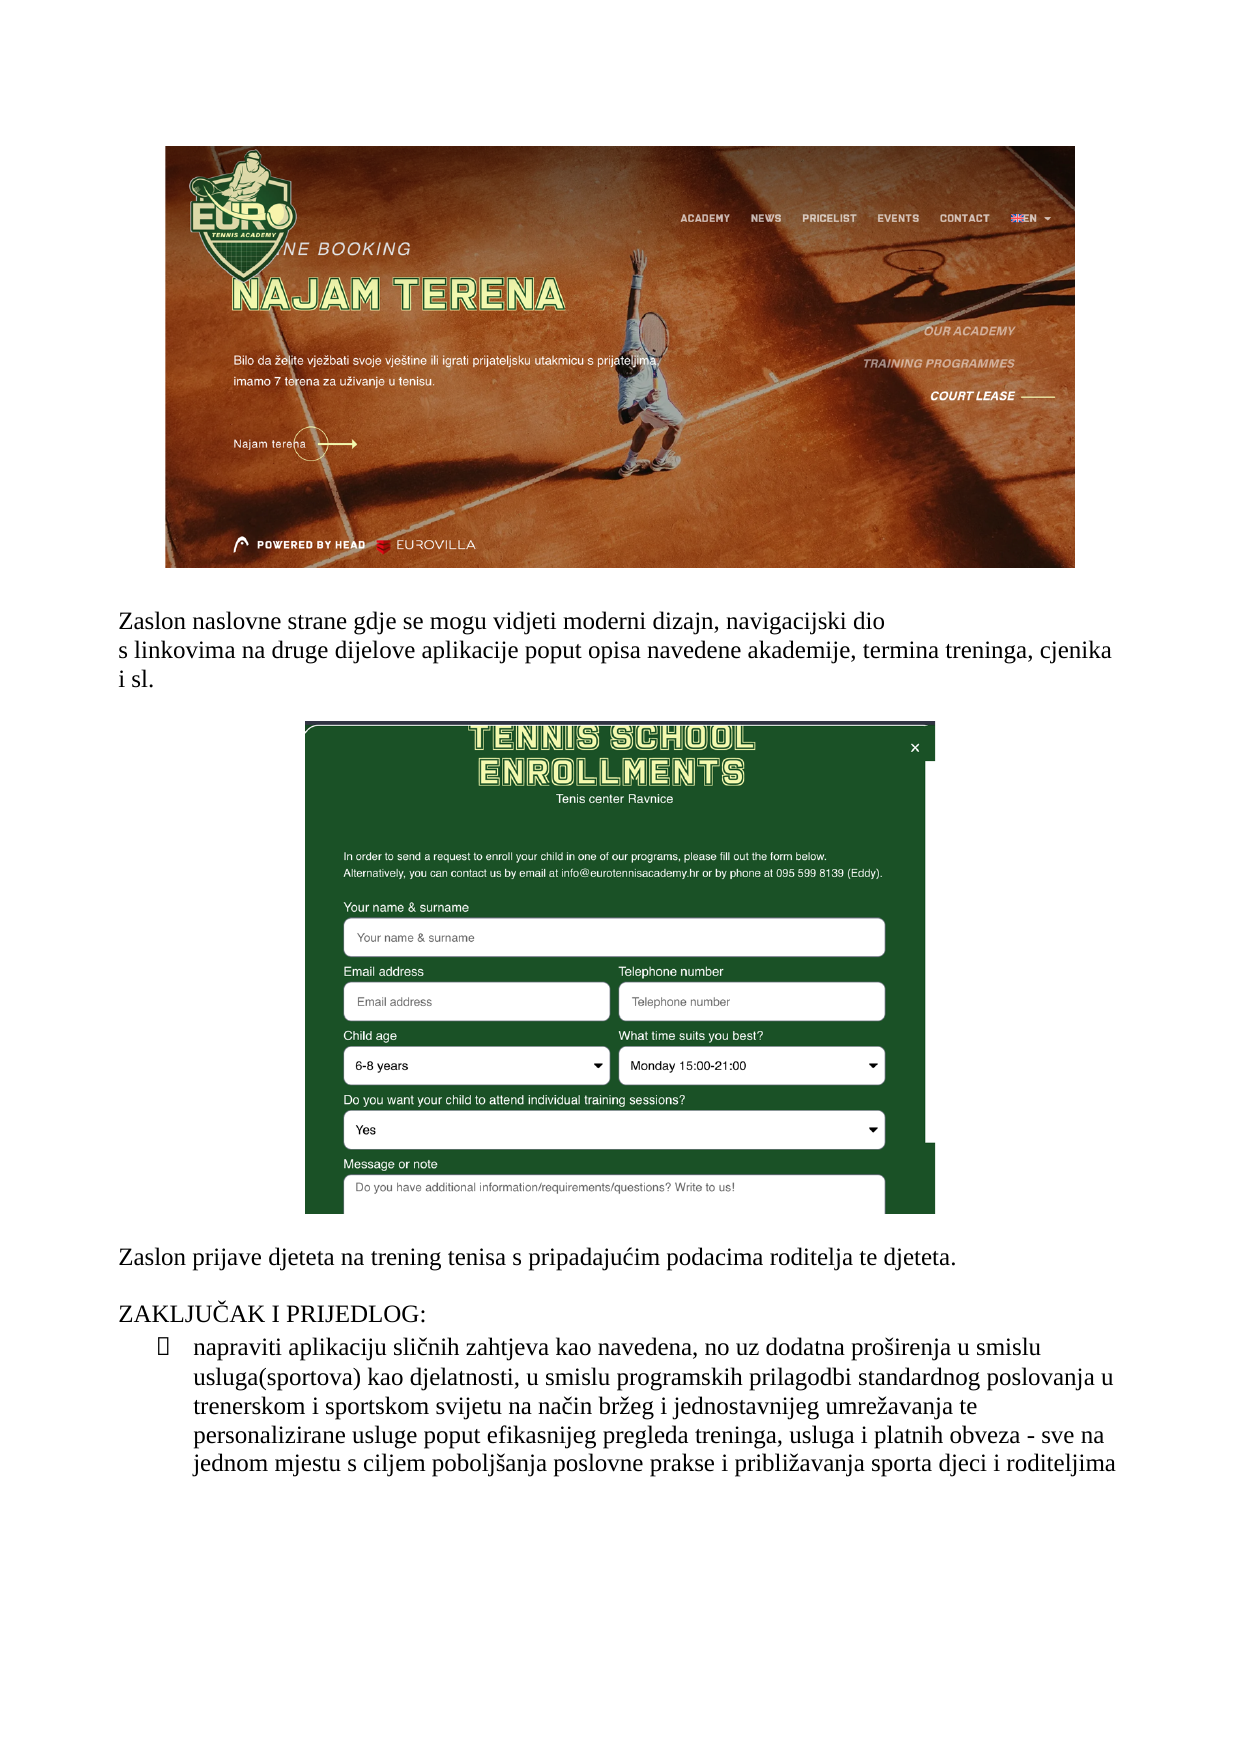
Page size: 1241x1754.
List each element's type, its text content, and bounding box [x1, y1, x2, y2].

list napraviti aplikaciju sličnih zahtjeva kao navedena, no uz dodatna proširenja u smislu usluga(sportova) kao djelatnosti, u smislu programskih prilagodbi standardnog poslovanja u trenerskom i sportskom svijetu na način bržeg i jednostavnijeg umrežavanja te personalizirane usluge poput efikasnijeg pregleda treninga, usluga i platnih obveza - sve na jednom mjestu s ciljem poboljšanja poslovne prakse i približavanja sporta djeci i roditeljima [156, 1328, 1122, 1477]
text Zaslon naslovne strane gdje se mogu vidjeti moderni dizajn, navigacijski dio [118, 606, 1122, 635]
text ZAKLJUČAK I PRIJEDLOG: [118, 1299, 1122, 1328]
text Zaslon prijave djeteta na trening tenisa s pripadajućim podacima roditelja te djeteta. [118, 1242, 1122, 1271]
text s linkovima na druge dijelove aplikacije poput opisa navedene akademije, termina treninga, cjenika i sl. [118, 635, 1122, 692]
